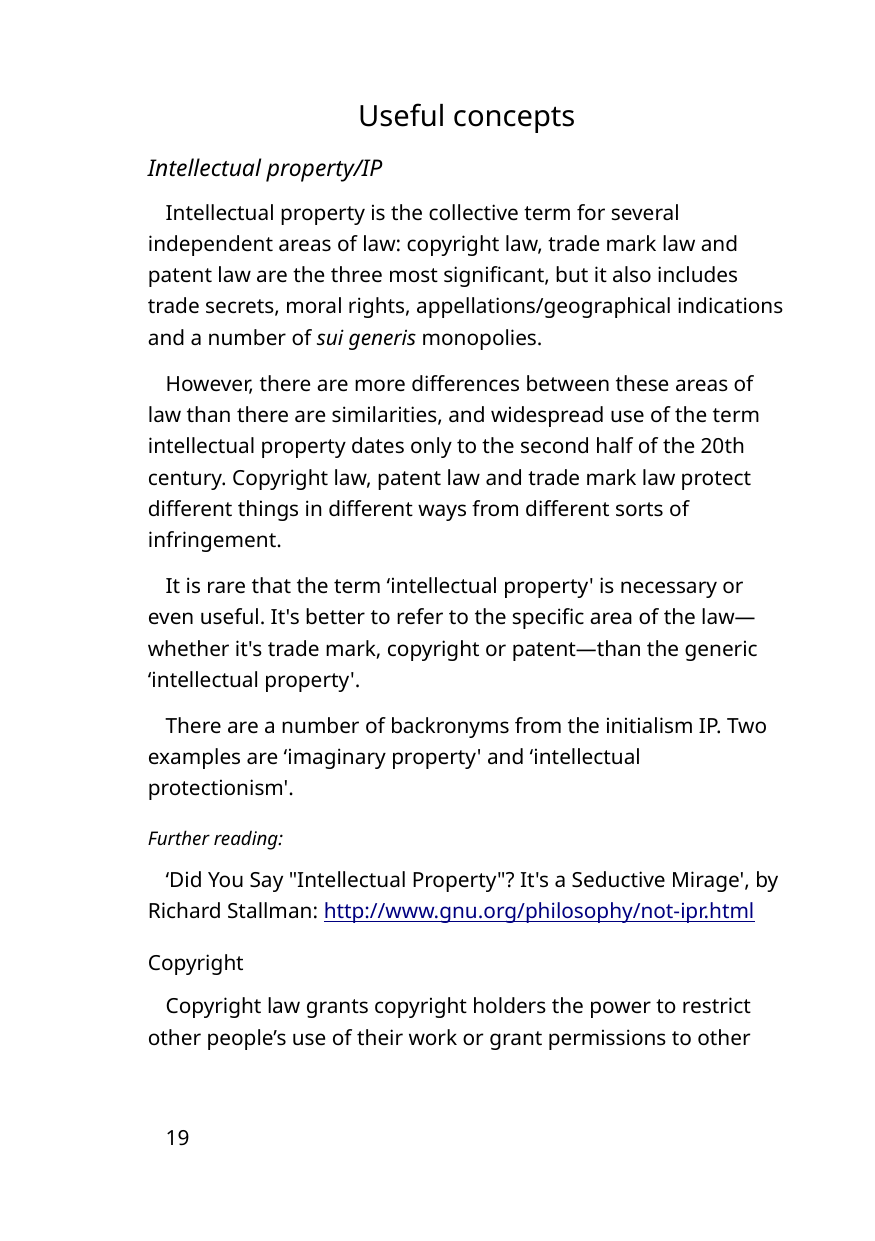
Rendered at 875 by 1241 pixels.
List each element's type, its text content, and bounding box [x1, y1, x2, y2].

text Intellectual property is the collective term for several independent areas of law: copyright law, trade mark law and patent law are the three most significant, but it also includes trade secrets, moral rights, appellations/geographical indications and a number of sui generis monopolies. [148, 198, 786, 351]
subtitle Further reading: [148, 825, 786, 851]
text ‘Did You Say "Intellectual Property"? It's a Seductive Mirage', by Richard Stallman: http://www.gnu.org/philosophy/not-ipr.html [148, 865, 786, 925]
subtitle Copyright [148, 948, 786, 977]
text However, there are more differences between these areas of law than there are similarities, and widespread use of the term intellectual property dates only to the second half of the 20th century. Copyright law, patent law and trade mark law protect different things in different ways from different sorts of infringement. [148, 369, 786, 553]
subtitle Useful concepts [148, 96, 786, 135]
text Copyright law grants copyright holders the power to restrict other people’s use of their work or grant permissions to other [148, 991, 786, 1051]
text There are a number of backronyms from the initialism IP. Two examples are ‘imaginary property' and ‘intellectual protectionism'. [148, 711, 786, 802]
subtitle Intellectual property/IP [148, 152, 786, 183]
text It is rare that the term ‘intellectual property' is necessary or even useful. It's better to refer to the specific area of the law—whether it's trade mark, copyright or patent—than the generic ‘intellectual property'. [148, 571, 786, 693]
